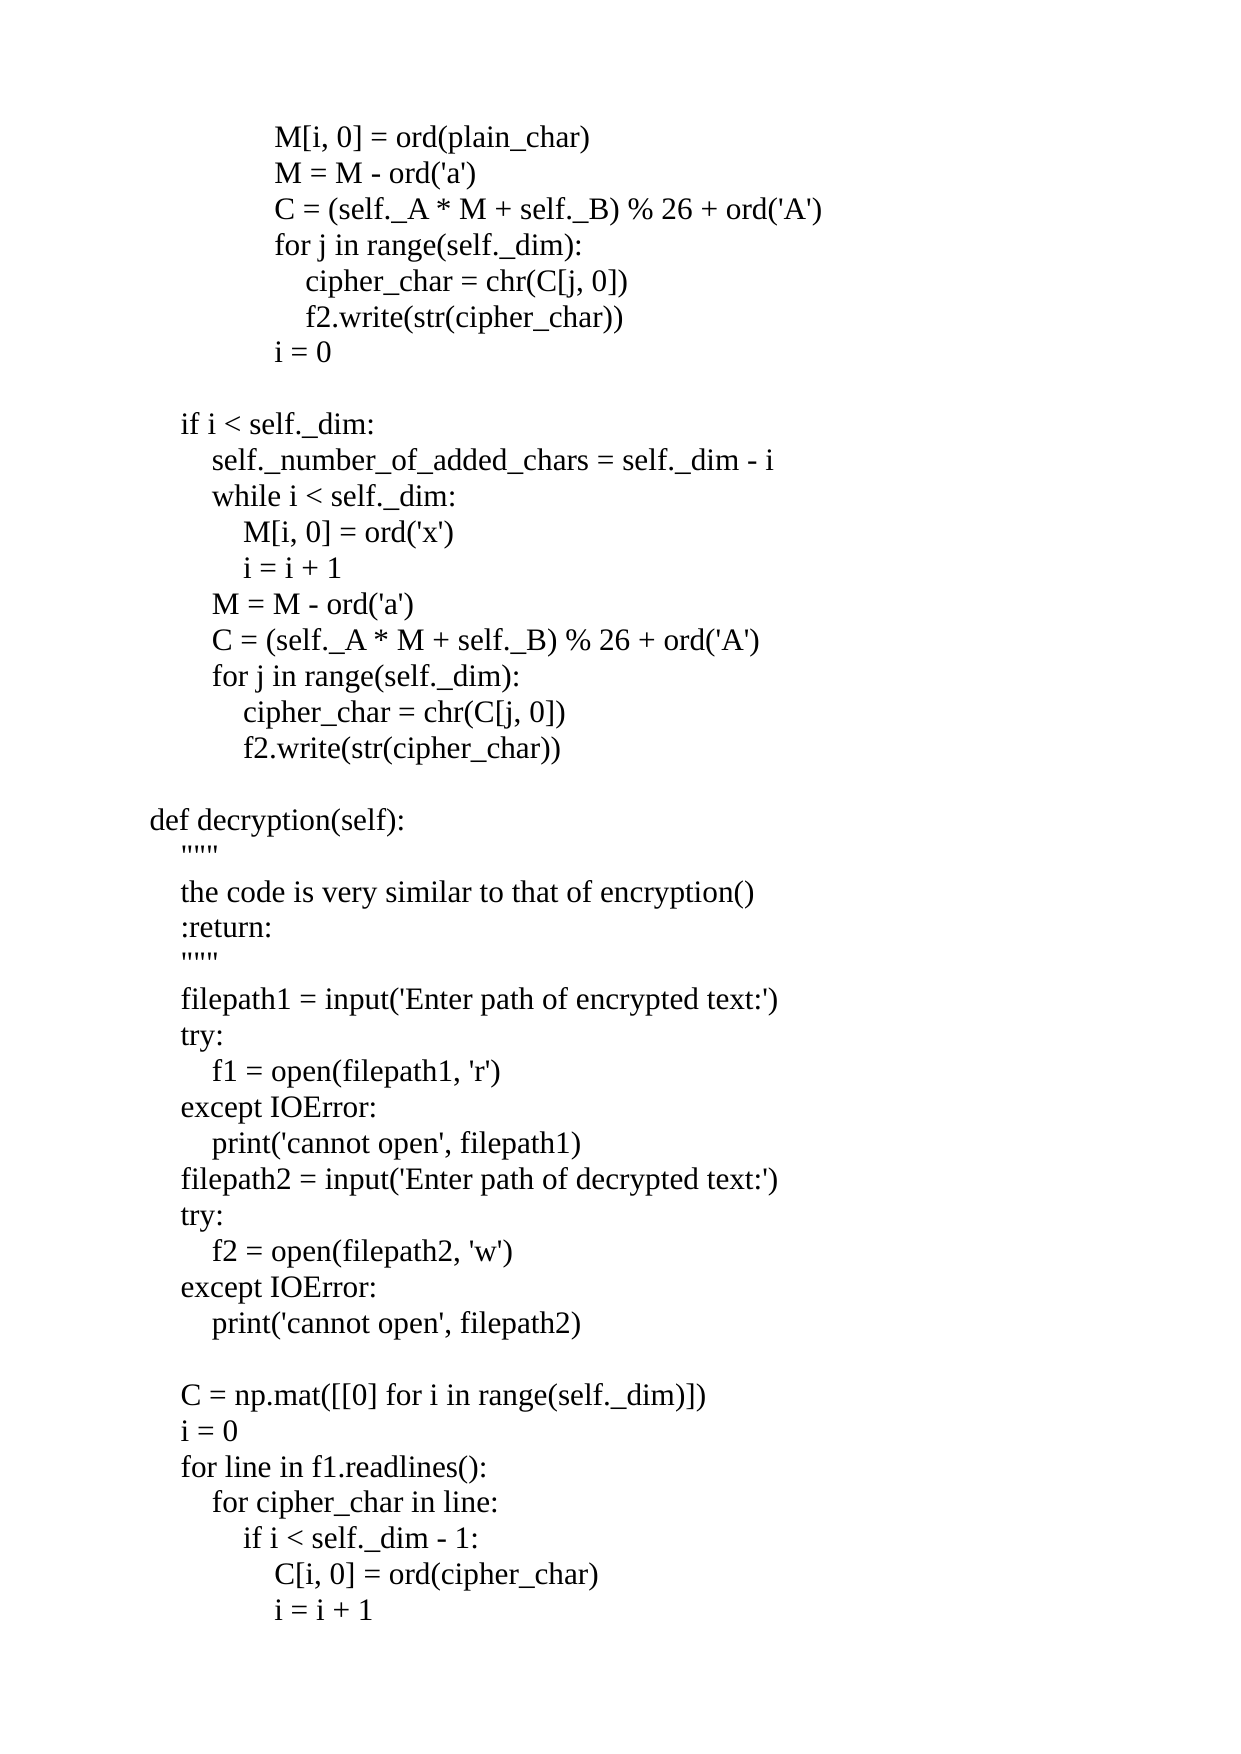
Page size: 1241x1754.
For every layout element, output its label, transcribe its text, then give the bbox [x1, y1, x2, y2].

text print('cannot open', filepath2) [118, 1304, 1122, 1340]
text def decryption(self): [118, 801, 1122, 837]
text f2.write(str(cipher_char)) [118, 298, 1122, 334]
text cipher_char = chr(C[j, 0]) [118, 262, 1122, 298]
text print('cannot open', filepath1) [118, 1124, 1122, 1160]
text M[i, 0] = ord('x') [118, 513, 1122, 549]
text M = M - ord('a') [118, 585, 1122, 621]
text filepath1 = input('Enter path of encrypted text:') [118, 981, 1122, 1017]
text except IOError: [118, 1268, 1122, 1304]
text for line in f1.readlines(): [118, 1448, 1122, 1484]
text i = i + 1 [118, 549, 1122, 585]
text M = M - ord('a') [118, 154, 1122, 190]
text i = 0 [118, 334, 1122, 370]
text except IOError: [118, 1088, 1122, 1124]
text C = (self._A * M + self._B) % 26 + ord('A') [118, 190, 1122, 226]
text :return: [118, 909, 1122, 945]
text while i < self._dim: [118, 477, 1122, 513]
text self._number_of_added_chars = self._dim - i [118, 442, 1122, 477]
text i = 0 [118, 1412, 1122, 1448]
text i = i + 1 [118, 1592, 1122, 1627]
text C = np.mat([[0] for i in range(self._dim)]) [118, 1376, 1122, 1412]
text the code is very similar to that of encryption() [118, 873, 1122, 909]
text for j in range(self._dim): [118, 226, 1122, 262]
text C = (self._A * M + self._B) % 26 + ord('A') [118, 621, 1122, 657]
text try: [118, 1196, 1122, 1232]
text for cipher_char in line: [118, 1484, 1122, 1520]
text cipher_char = chr(C[j, 0]) [118, 693, 1122, 729]
text M[i, 0] = ord(plain_char) [118, 118, 1122, 154]
text try: [118, 1017, 1122, 1052]
text C[i, 0] = ord(cipher_char) [118, 1556, 1122, 1592]
text """ [118, 945, 1122, 981]
text if i < self._dim: [118, 406, 1122, 442]
text f2 = open(filepath2, 'w') [118, 1232, 1122, 1268]
text """ [118, 837, 1122, 873]
text f1 = open(filepath1, 'r') [118, 1052, 1122, 1088]
text if i < self._dim - 1: [118, 1520, 1122, 1556]
text f2.write(str(cipher_char)) [118, 729, 1122, 765]
text filepath2 = input('Enter path of decrypted text:') [118, 1160, 1122, 1196]
text for j in range(self._dim): [118, 657, 1122, 693]
